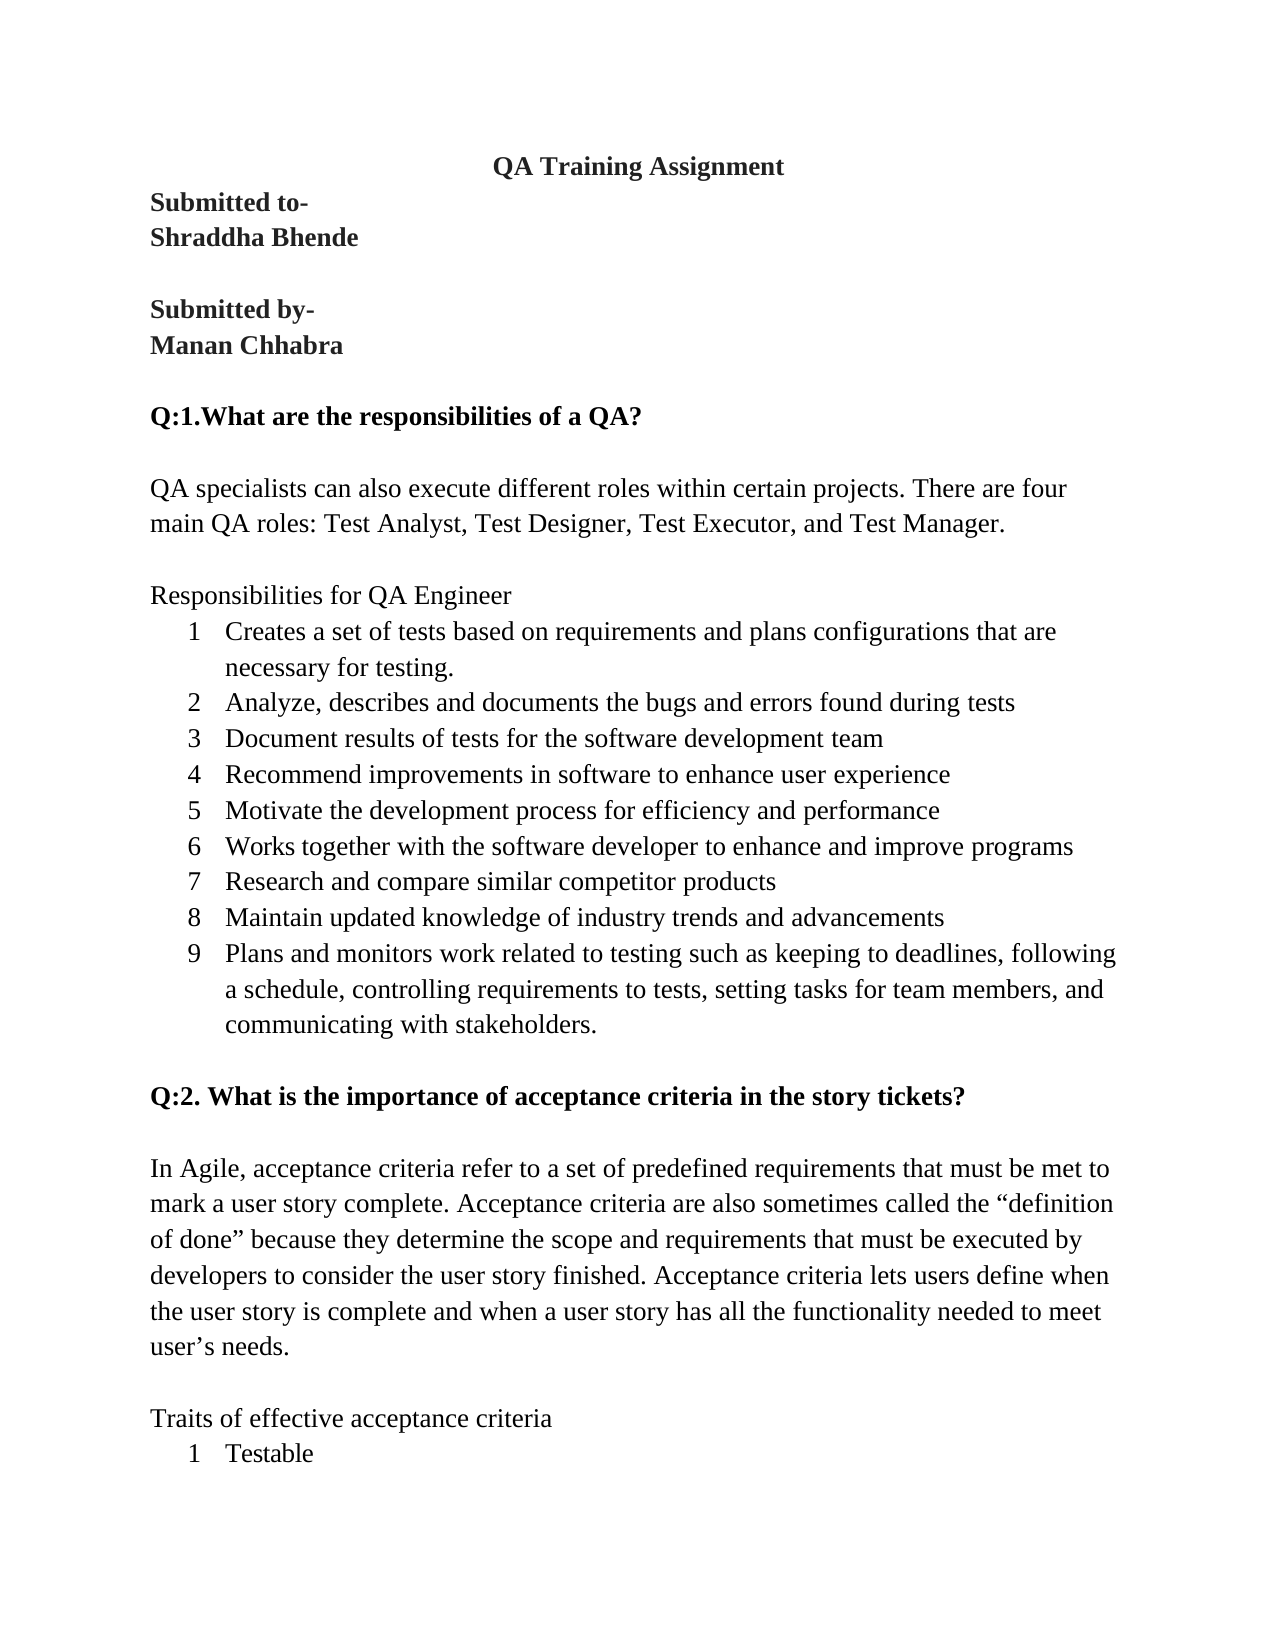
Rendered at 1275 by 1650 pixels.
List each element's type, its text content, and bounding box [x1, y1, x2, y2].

list Works together with the software developer to enhance and improve programs [187, 830, 1135, 861]
text Responsibilities for QA Engineer [150, 579, 1135, 610]
list Plans and monitors work related to testing such as keeping to deadlines, following a schedule, controlling requirements to tests, setting tasks for team members, and communicating with stakeholders. [187, 937, 1116, 1040]
text Q:1.What are the responsibilities of a QA? [150, 400, 1135, 431]
list Recommend improvements in software to enhance user experience [187, 758, 1135, 789]
list Testable [187, 1438, 1135, 1469]
list Creates a set of tests based on requirements and plans configurations that are necessary for testing. [187, 615, 1057, 682]
list Motivate the development process for efficiency and performance [187, 794, 1135, 825]
text Submitted to- Shraddha Bhende [150, 186, 359, 253]
list Research and compare similar competitor products [187, 865, 1135, 897]
text In Agile, acceptance criteria refer to a set of predefined requirements that must be met to mark a user story complete. Acceptance criteria are also sometimes called the “definition of done” because they determine the scope and requirements that must be executed by developers to consider the user story finished. Acceptance criteria lets users define when the user story is complete and when a user story has all the functionality needed to meet user’s needs. [150, 1152, 1120, 1361]
list Analyze, describes and documents the bugs and errors found during tests [187, 686, 1135, 717]
text QA Training Assignment [492, 150, 1135, 181]
list Document results of tests for the software development team [187, 722, 1135, 753]
text QA specialists can also execute different roles within certain projects. There are four main QA roles: Test Analyst, Test Designer, Test Executor, and Test Manager. [150, 472, 1120, 539]
text Submitted by- Manan Chhabra [150, 293, 359, 360]
list Maintain updated knowledge of industry trends and advancements [187, 901, 1135, 932]
text Traits of effective acceptance criteria [150, 1402, 1135, 1433]
subtitle Q:2. What is the importance of acceptance criteria in the story tickets? [150, 1080, 1135, 1111]
